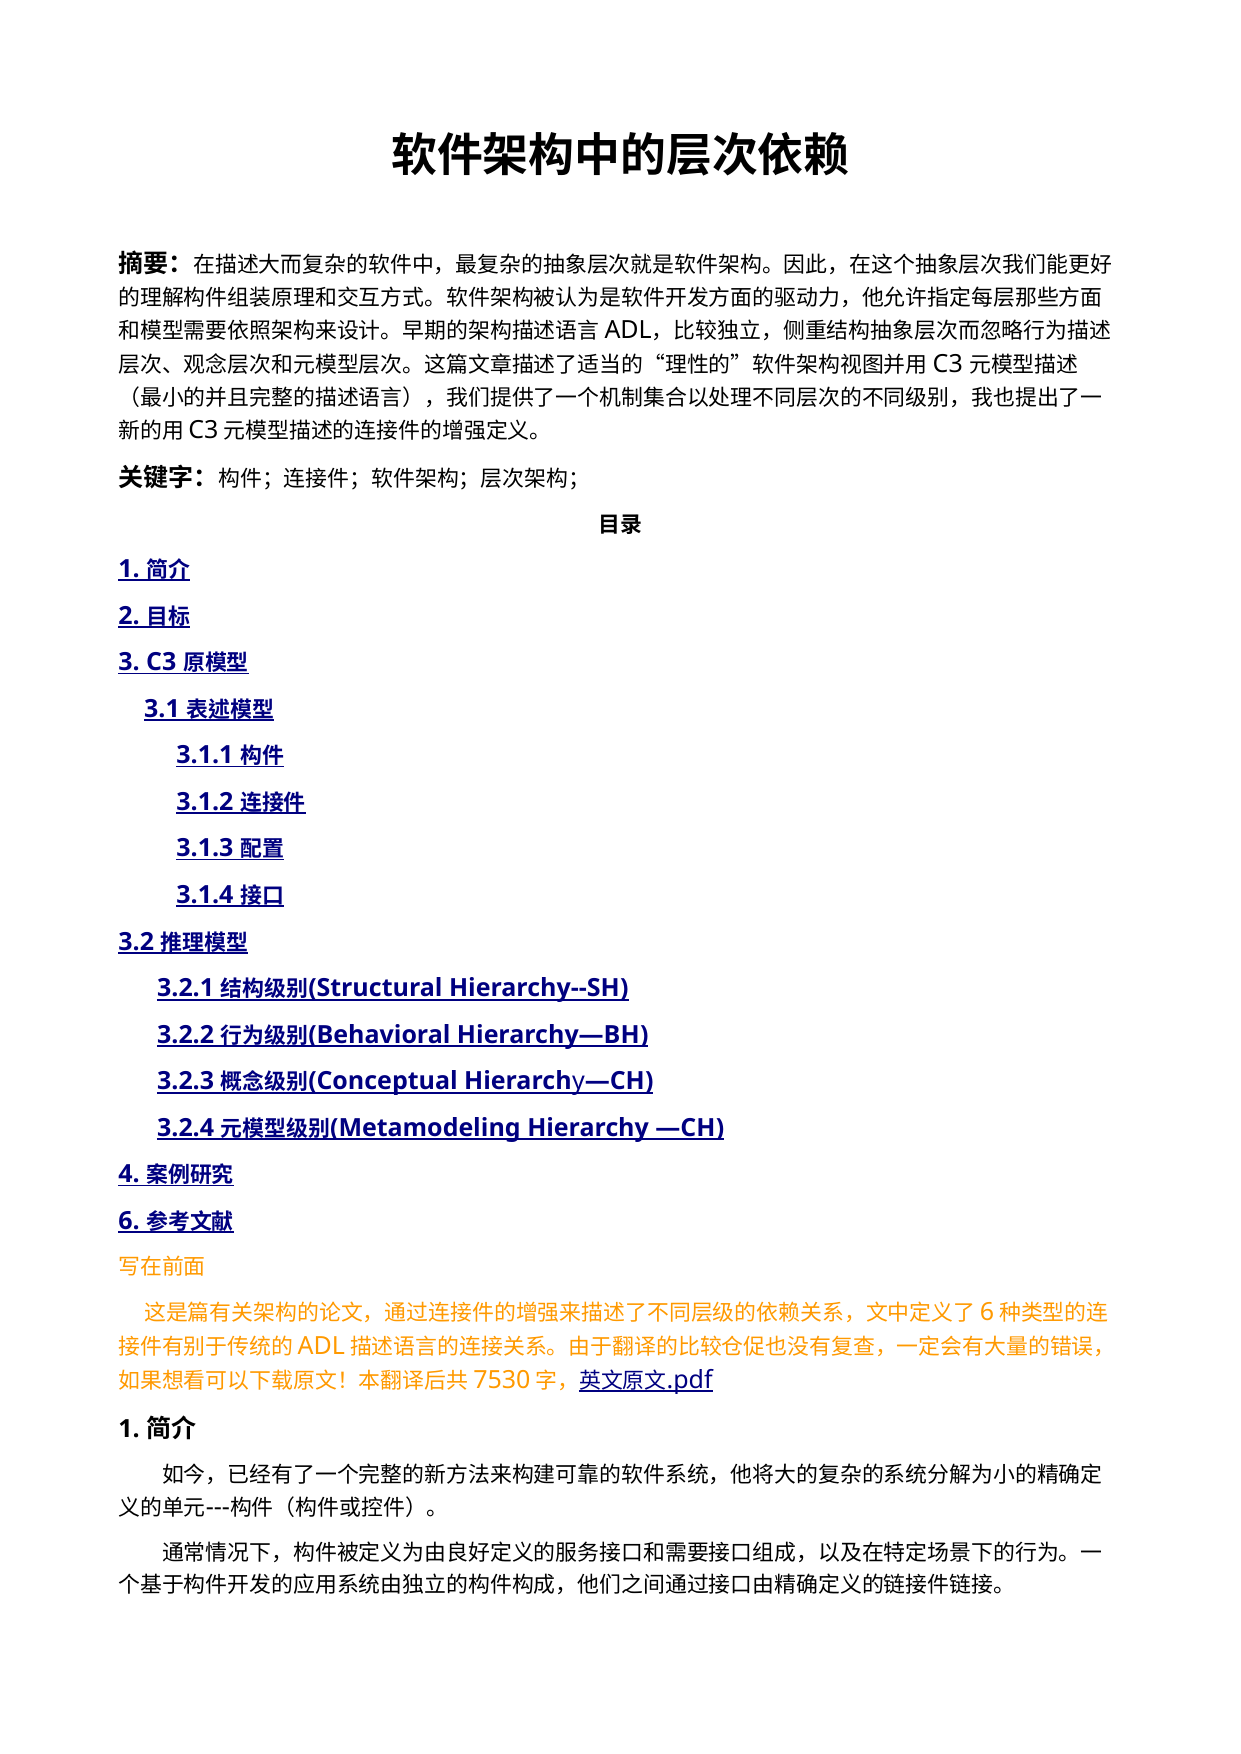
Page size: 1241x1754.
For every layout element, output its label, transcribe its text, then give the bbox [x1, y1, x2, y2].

text 2. 目标 [118, 597, 1122, 631]
text 3.2.3 概念级别(Conceptual Hierarchy—CH) [118, 1063, 1122, 1097]
text 6. 参考文献 [118, 1203, 1122, 1237]
text 3.1.1 构件 [118, 737, 1122, 771]
text 写在前面 [118, 1249, 1122, 1281]
text 3.2 推理模型 [118, 923, 1122, 957]
text 3.1 表述模型 [118, 690, 1122, 724]
text 3.1.2 连接件 [118, 783, 1122, 818]
text 通常情况下，构件被定义为由良好定义的服务接口和需要接口组成，以及在特定场景下的行为。一个基于构件开发的应用系统由独立的构件构成，他们之间通过接口由精确定义的链接件链接。 [118, 1535, 1122, 1598]
text 3.2.1 结构级别(Structural Hierarchy--SH) [118, 970, 1122, 1004]
text 3.1.3 配置 [118, 830, 1122, 864]
text 目录 [118, 507, 1122, 538]
text 软件架构中的层次依赖 [118, 118, 1122, 184]
text 4. 案例研究 [118, 1156, 1122, 1190]
text 关键字：构件；连接件；软件架构；层次架构； [118, 458, 1122, 494]
text 3. C3 原模型 [118, 644, 1122, 678]
text 3.1.4 接口 [118, 877, 1122, 911]
text 1. 简介 [118, 1408, 1122, 1444]
text 3.2.2 行为级别(Behavioral Hierarchy—BH) [118, 1016, 1122, 1050]
text 如今，已经有了一个完整的新方法来构建可靠的软件系统，他将大的复杂的系统分解为小的精确定义的单元---构件（构件或控件）。 [118, 1457, 1122, 1522]
text 这是篇有关架构的论文，通过连接件的增强来描述了不同层级的依赖关系，文中定义了6种类型的连接件有别于传统的ADL描述语言的连接关系。由于翻译的比较仓促也没有复查，一定会有大量的错误，如果想看可以下载原文！本翻译后共 7530字，英文原文.pdf [118, 1293, 1122, 1396]
text 摘要：在描述大而复杂的软件中，最复杂的抽象层次就是软件架构。因此，在这个抽象层次我们能更好的理解构件组装原理和交互方式。软件架构被认为是软件开发方面的驱动力，他允许指定每层那些方面和模型需要依照架构来设计。早期的架构描述语言 ADL，比较独立，侧重结构抽象层次而忽略行为描述层次、观念层次和元模型层次。这篇文章描述了适当的“理性的”软件架构视图并用 C3 元模型描述（最小的并且完整的描述语言），我们提供了一个机制集合以处理不同层次的不同级别，我也提出了一新的用C3元模型描述的连接件的增强定义。 [118, 243, 1122, 445]
text 1. 简介 [118, 551, 1122, 585]
text 3.2.4 元模型级别(Metamodeling Hierarchy —CH) [118, 1109, 1122, 1143]
